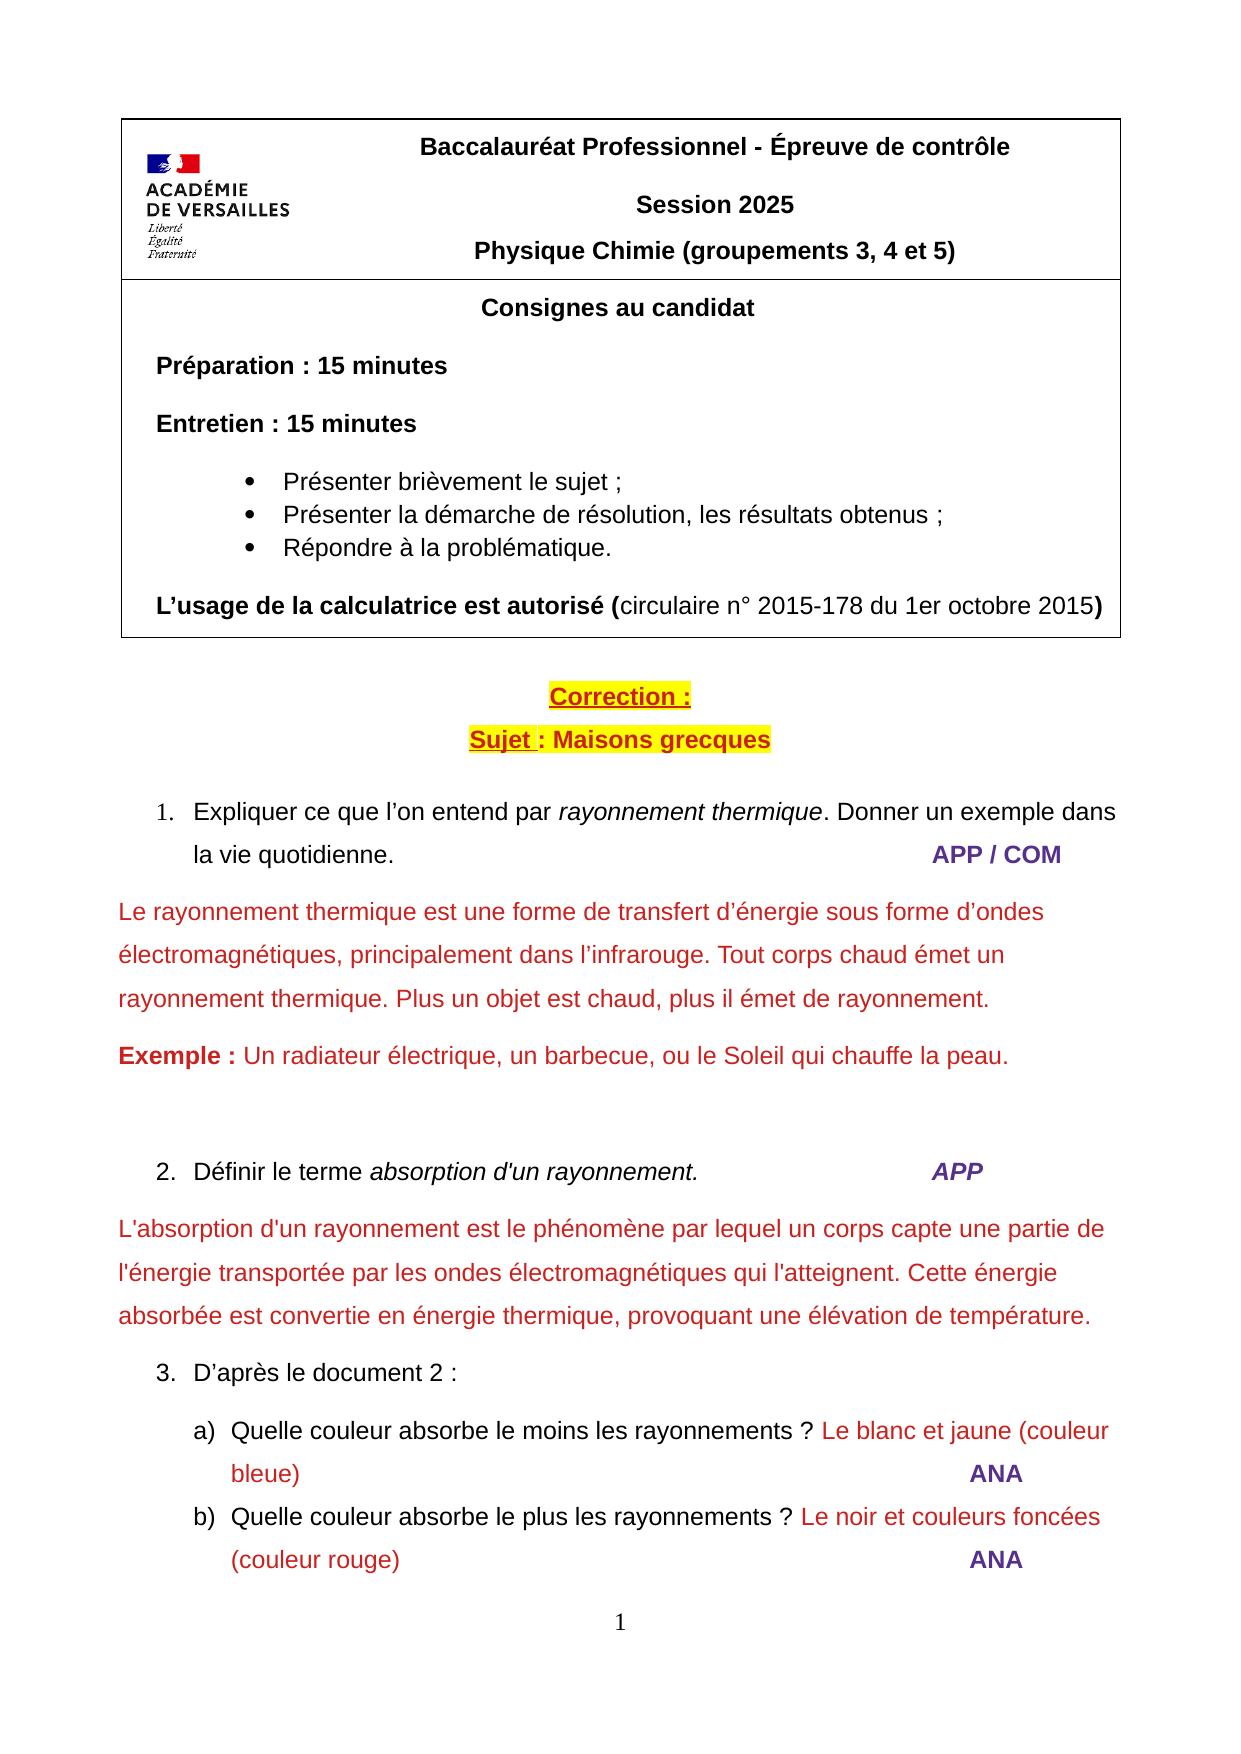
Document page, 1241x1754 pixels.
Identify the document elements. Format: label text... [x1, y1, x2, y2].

table_header Baccalauréat Professionnel - Épreuve de contrôle Session 2025 Physique Chimie (groupements 3, 4 et 5) [122, 120, 1120, 279]
text Sujet : Maisons grecques [118, 724, 1122, 753]
list Expliquer ce que l’on entend par rayonnement thermique. Donner un exemple dans la vie quotidienne. APP / COM [156, 796, 1122, 868]
text Correction : [118, 681, 1122, 710]
text Exemple : Un radiateur électrique, un barbecue, ou le Soleil qui chauffe la peau. [118, 1041, 1122, 1070]
list Quelle couleur absorbe le plus les rayonnements ? Le noir et couleurs foncées (couleur rouge) ANA [193, 1502, 1122, 1574]
text L'absorption d'un rayonnement est le phénomène par lequel un corps capte une partie de l'énergie transportée par les ondes électromagnétiques qui l'atteignent. Cette énergie absorbée est convertie en énergie thermique, provoquant une élévation de température. [118, 1214, 1122, 1329]
list D’après le document 2 : [156, 1358, 1122, 1387]
text Le rayonnement thermique est une forme de transfert d’énergie sous forme d’ondes électromagnétiques, principalement dans l’infrarouge. Tout corps chaud émet un rayonnement thermique. Plus un objet est chaud, plus il émet de rayonnement. [118, 897, 1122, 1012]
list Définir le terme absorption d'un rayonnement. APP [156, 1157, 1122, 1186]
list Quelle couleur absorbe le moins les rayonnements ? Le blanc et jaune (couleur bleue) ANA [193, 1416, 1122, 1488]
table_cell Consignes au candidat Préparation : 15 minutes Entretien : 15 minutes Présenter brièvement le sujet ; Présenter la démarche de résolution, les résultats obtenus ; Répondre à la problématique. L’usage de la calculatrice est autorisé (circulaire n° 2015-178 du 1er octobre 2015) [122, 280, 1120, 637]
picture [128, 135, 311, 277]
